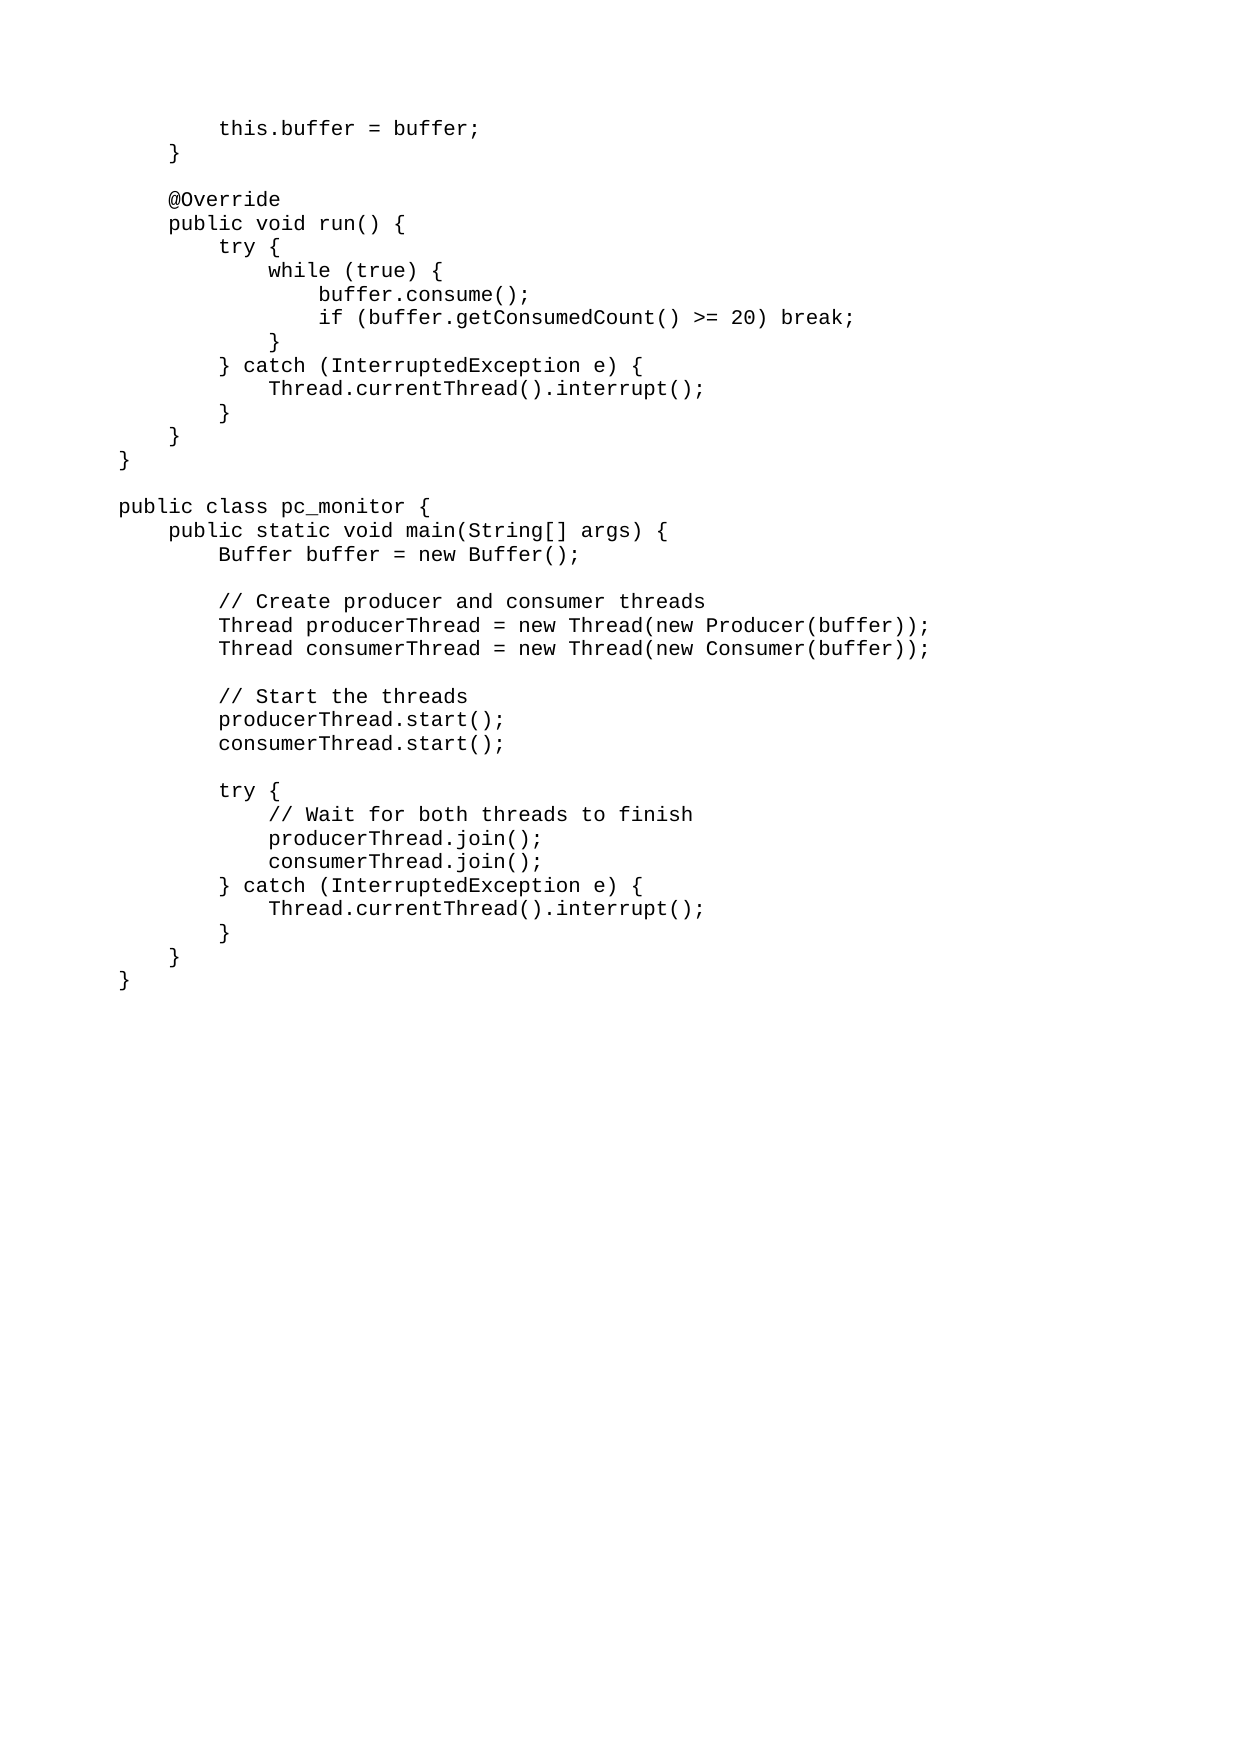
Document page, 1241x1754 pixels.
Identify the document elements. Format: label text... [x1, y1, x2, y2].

text Thread producerThread = new Thread(new Producer(buffer)); [118, 615, 1122, 638]
text if (buffer.getConsumedCount() >= 20) break; [118, 307, 1122, 331]
text } catch (InterruptedException e) { [118, 875, 1122, 898]
text consumerThread.start(); [118, 733, 1122, 757]
text // Create producer and consumer threads [118, 591, 1122, 615]
text } [118, 142, 1122, 165]
text } [118, 946, 1122, 969]
text } [118, 449, 1122, 473]
text public class pc_monitor { [118, 496, 1122, 520]
text while (true) { [118, 260, 1122, 284]
text Buffer buffer = new Buffer(); [118, 544, 1122, 567]
text buffer.consume(); [118, 284, 1122, 307]
text } [118, 922, 1122, 946]
text this.buffer = buffer; [118, 118, 1122, 142]
text } [118, 402, 1122, 426]
text public void run() { [118, 213, 1122, 236]
text try { [118, 236, 1122, 260]
text // Wait for both threads to finish [118, 804, 1122, 827]
text producerThread.start(); [118, 709, 1122, 733]
text // Start the threads [118, 686, 1122, 709]
text public static void main(String[] args) { [118, 520, 1122, 544]
text @Override [118, 189, 1122, 213]
text } [118, 969, 1122, 993]
text producerThread.join(); [118, 827, 1122, 851]
text Thread.currentThread().interrupt(); [118, 898, 1122, 922]
text consumerThread.join(); [118, 851, 1122, 875]
text Thread.currentThread().interrupt(); [118, 378, 1122, 402]
text try { [118, 780, 1122, 804]
text } [118, 426, 1122, 449]
text Thread consumerThread = new Thread(new Consumer(buffer)); [118, 638, 1122, 662]
text } catch (InterruptedException e) { [118, 354, 1122, 378]
text } [118, 331, 1122, 354]
